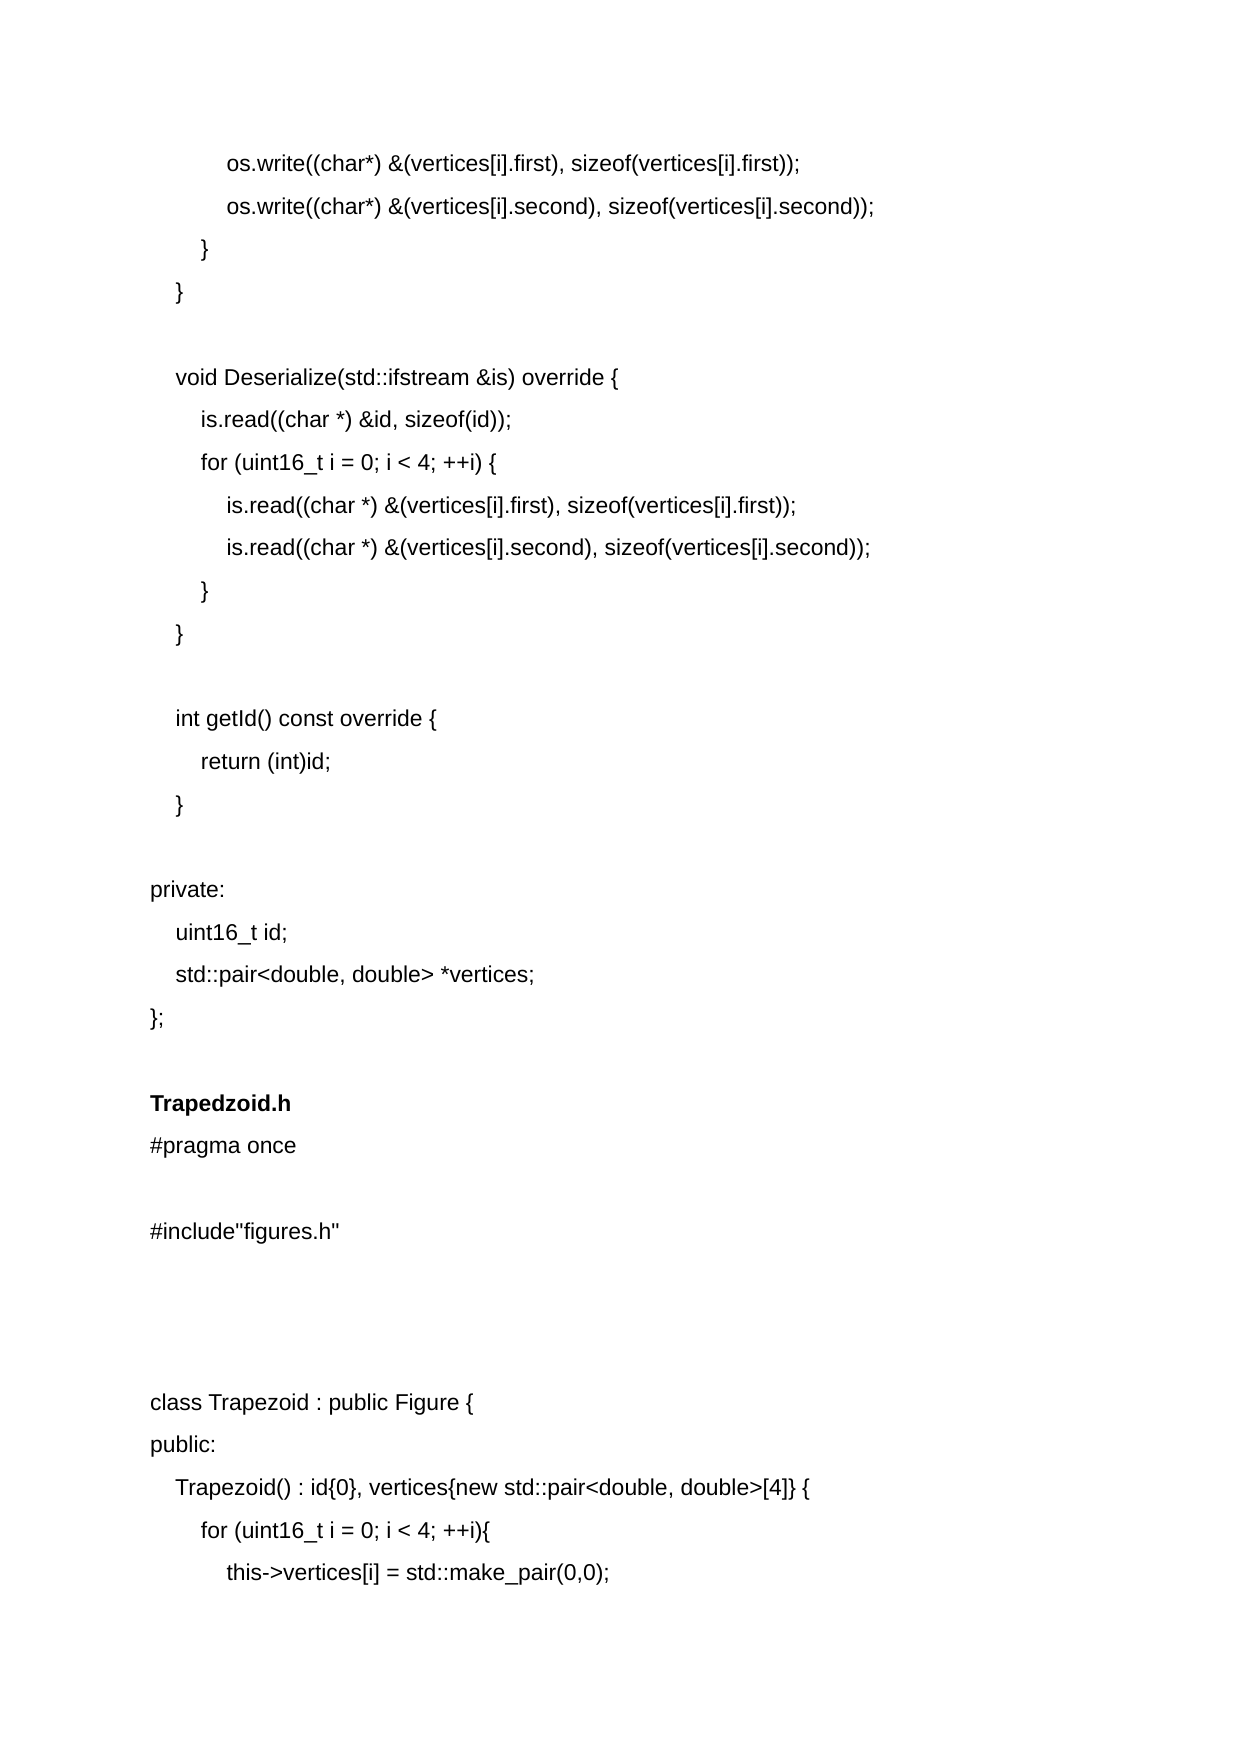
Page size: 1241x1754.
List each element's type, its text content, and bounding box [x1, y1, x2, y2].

text #pragma once [150, 1132, 1090, 1159]
text for (uint16_t i = 0; i < 4; ++i) { [150, 449, 1090, 475]
text this->vertices[i] = std::make_pair(0,0); [150, 1559, 1090, 1586]
text os.write((char*) &(vertices[i].first), sizeof(vertices[i].first)); [150, 150, 1090, 176]
text } [150, 791, 1090, 817]
text } [150, 235, 1090, 262]
text is.read((char *) &(vertices[i].second), sizeof(vertices[i].second)); [150, 534, 1090, 561]
text Trapedzoid.h [150, 1089, 1090, 1116]
text void Deserialize(std::ifstream &is) override { [150, 363, 1090, 390]
text std::pair<double, double> *vertices; [150, 961, 1090, 988]
text is.read((char *) &(vertices[i].first), sizeof(vertices[i].first)); [150, 492, 1090, 518]
text } [150, 278, 1090, 304]
text os.write((char*) &(vertices[i].second), sizeof(vertices[i].second)); [150, 193, 1090, 219]
text return (int)id; [150, 748, 1090, 774]
text class Trapezoid : public Figure { [150, 1388, 1090, 1415]
text for (uint16_t i = 0; i < 4; ++i){ [150, 1517, 1090, 1543]
text Trapezoid() : id{0}, vertices{new std::pair<double, double>[4]} { [150, 1474, 1090, 1500]
text #include"figures.h" [150, 1218, 1090, 1244]
text } [150, 577, 1090, 603]
text private: [150, 876, 1090, 902]
text }; [150, 1004, 1090, 1031]
text is.read((char *) &id, sizeof(id)); [150, 406, 1090, 433]
text } [150, 620, 1090, 646]
text int getId() const override { [150, 705, 1090, 732]
text public: [150, 1431, 1090, 1458]
text uint16_t id; [150, 919, 1090, 945]
